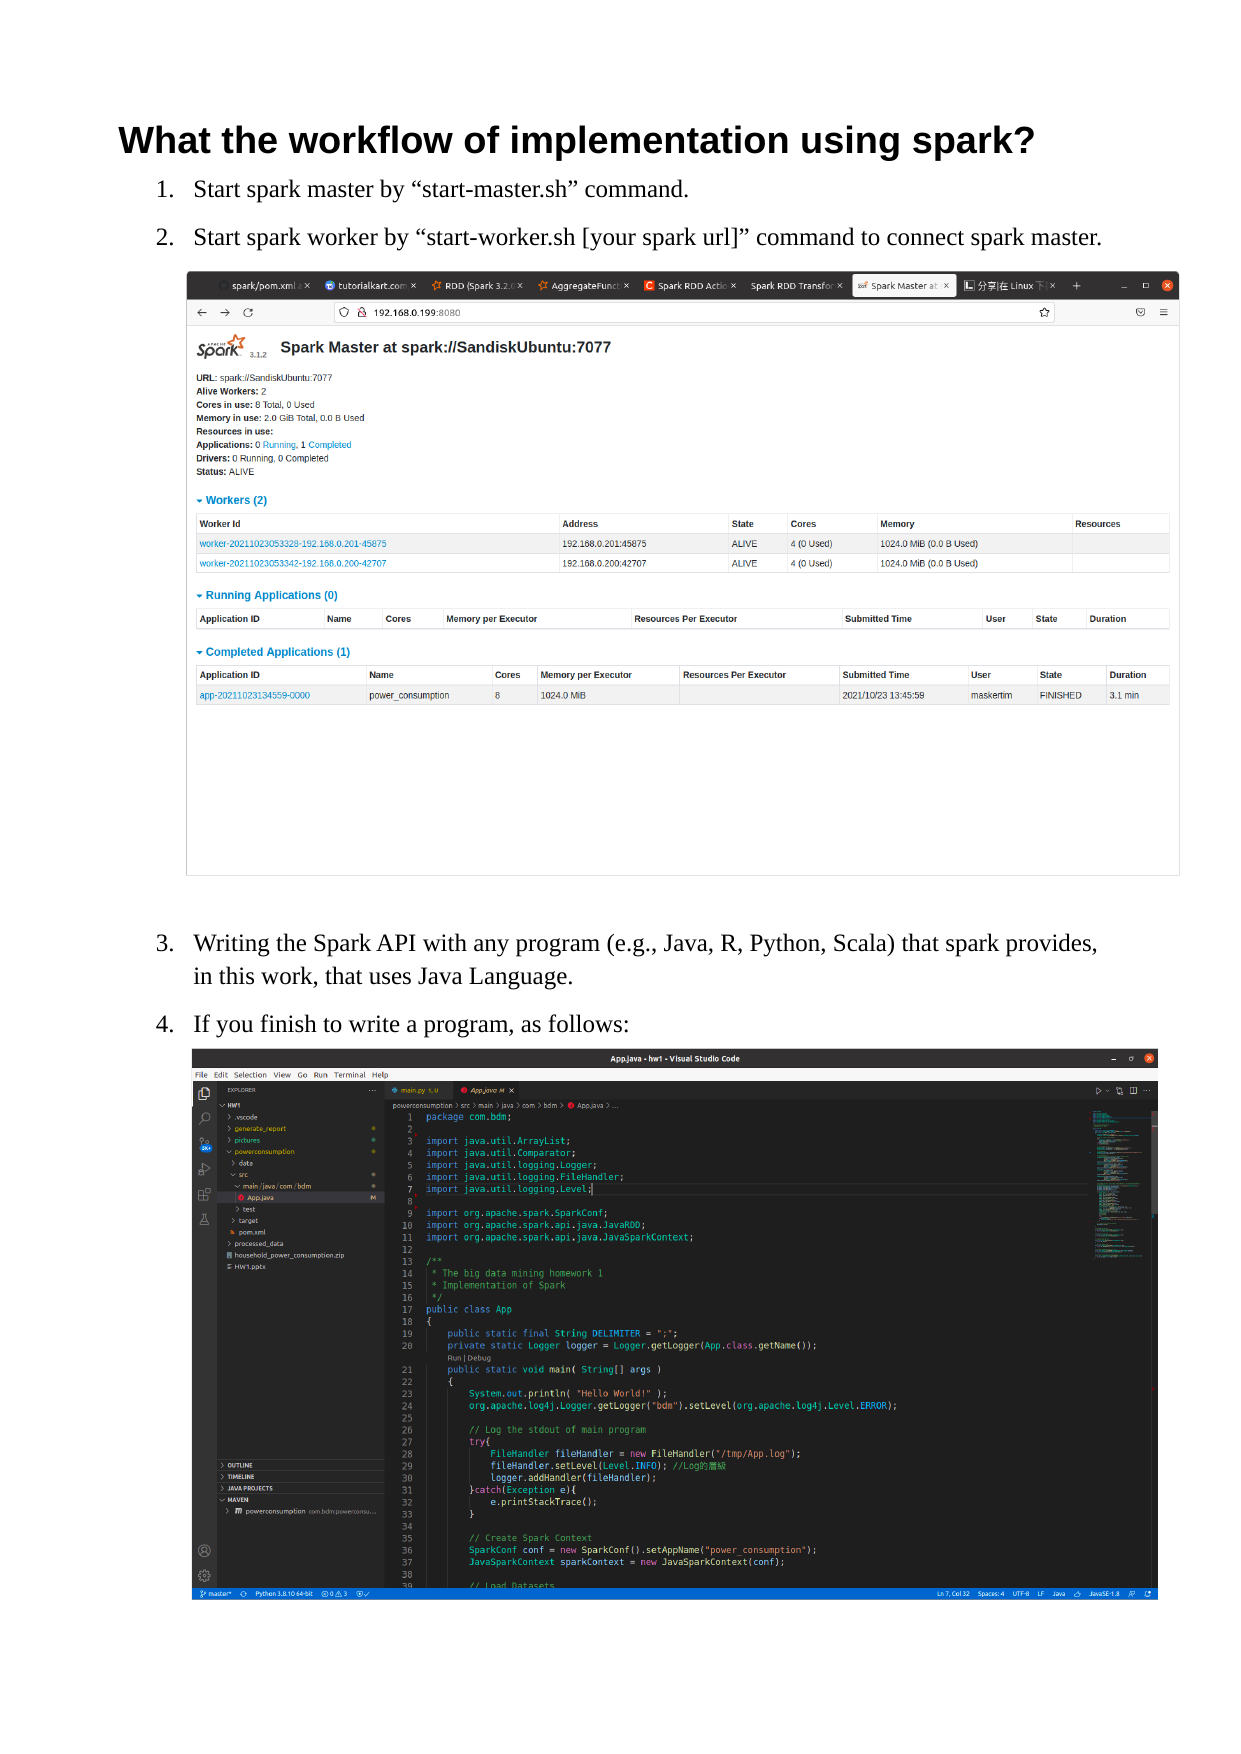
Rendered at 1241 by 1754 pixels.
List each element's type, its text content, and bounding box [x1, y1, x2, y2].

picture [180, 266, 1185, 881]
list Start spark master by “start-master.sh” command. [156, 174, 1122, 203]
subtitle What the workflow of implementation using spark? [118, 118, 1122, 162]
list Writing the Spark API with any program (e.g., Java, R, Python, Scala) that spark provides, in this work, that uses Java Language. [156, 928, 1122, 990]
list If you finish to write a program, as follows: [156, 1009, 1122, 1628]
picture [191, 1048, 1158, 1600]
list Start spark worker by “start-worker.sh [your spark url]” command to connect spark master. [156, 222, 1122, 909]
